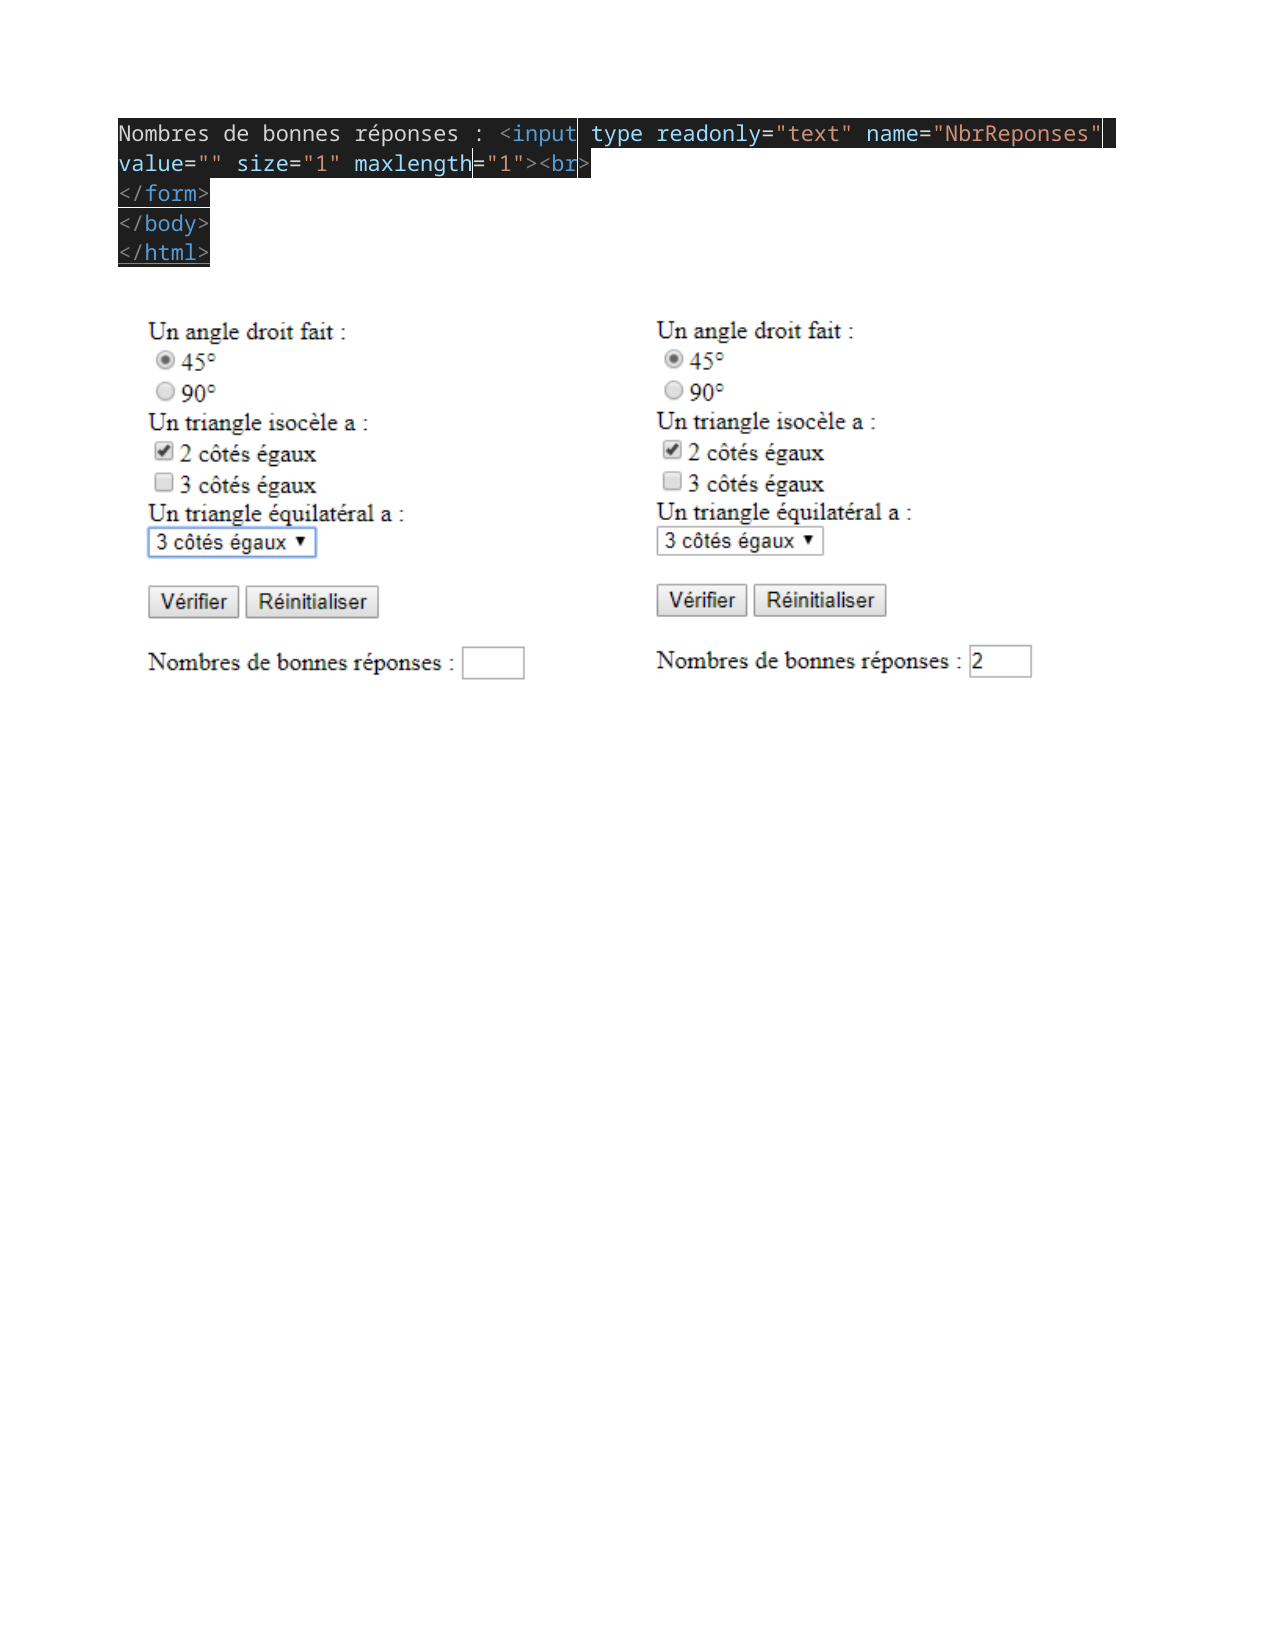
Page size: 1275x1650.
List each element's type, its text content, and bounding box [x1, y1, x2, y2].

text </form> [118, 178, 1157, 207]
picture [136, 314, 536, 744]
text </html> [118, 237, 1157, 267]
picture [646, 312, 1126, 739]
text Nombres de bonnes réponses : <input type readonly="text" name="NbrReponses" value="" size="1" maxlength="1"><br> [118, 118, 1157, 178]
text </body> [118, 207, 1157, 237]
